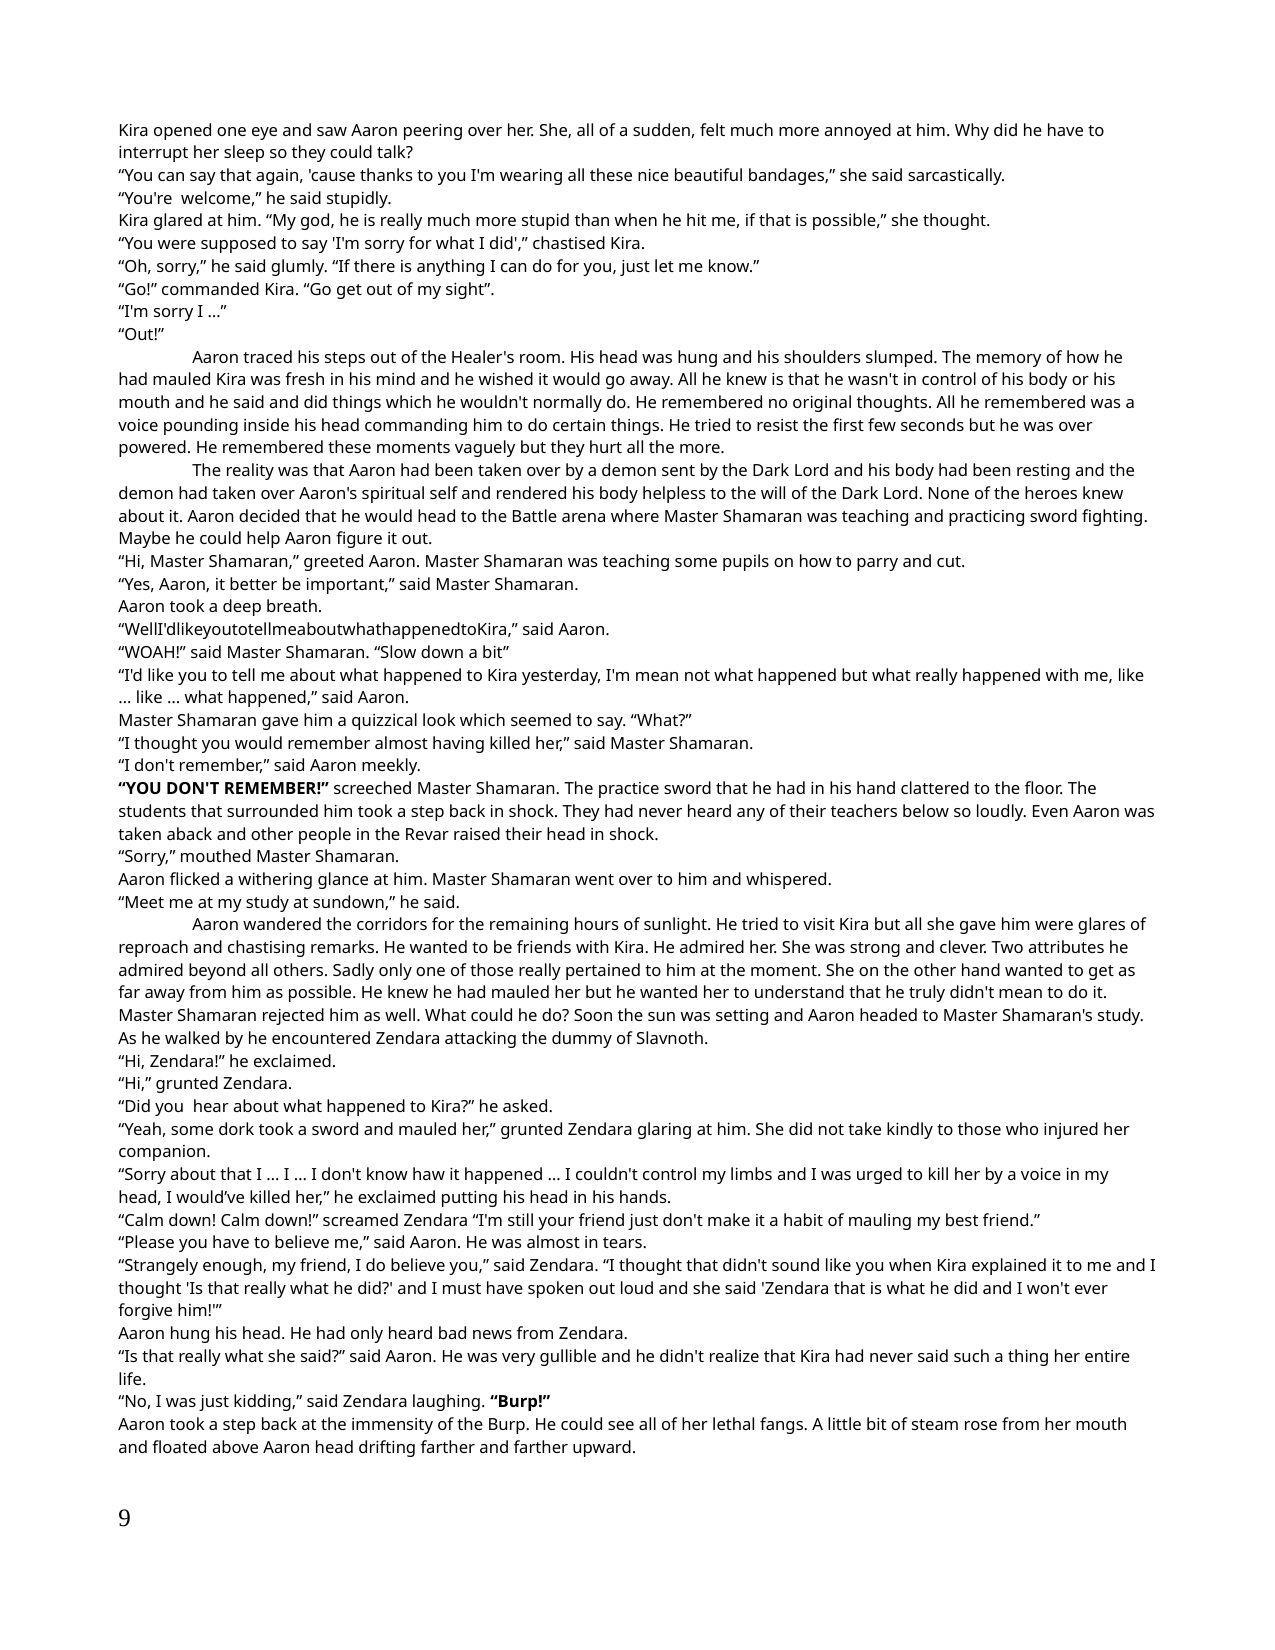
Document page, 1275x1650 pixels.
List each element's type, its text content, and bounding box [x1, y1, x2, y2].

text “You're welcome,” he said stupidly. [118, 186, 1157, 209]
text “Strangely enough, my friend, I do believe you,” said Zendara. “I thought that didn't sound like you when Kira explained it to me and I thought 'Is that really what he did?' and I must have spoken out loud and she said 'Zendara that is what he did and I won't ever forgive him!'” [118, 1253, 1157, 1322]
text “Sorry about that I … I … I don't know haw it happened … I couldn't control my limbs and I was urged to kill her by a voice in my head, I would’ve killed her,” he exclaimed putting his head in his hands. [118, 1163, 1157, 1208]
text “No, I was just kidding,” said Zendara laughing. “Burp!” [118, 1390, 1157, 1412]
text “Go!” commanded Kira. “Go get out of my sight”. [118, 277, 1157, 300]
text Aaron took a step back at the immensity of the Burp. He could see all of her lethal fangs. A little bit of steam rose from her mouth and floated above Aaron head drifting farther and farther upward. [118, 1412, 1157, 1458]
text “Oh, sorry,” he said glumly. “If there is anything I can do for you, just let me know.” [118, 254, 1157, 277]
text Aaron traced his steps out of the Healer's room. His head was hung and his shoulders slumped. The memory of how he had mauled Kira was fresh in his mind and he wished it would go away. All he knew is that he wasn't in control of his body or his mouth and he said and did things which he wouldn't normally do. He remembered no original thoughts. All he remembered was a voice pounding inside his head commanding him to do certain things. He tried to resist the first few seconds but he was over powered. He remembered these moments vaguely but they hurt all the more. [118, 345, 1157, 459]
text “Yeah, some dork took a sword and mauled her,” grunted Zendara glaring at him. She did not take kindly to those who injured her companion. [118, 1117, 1157, 1163]
text “You can say that again, 'cause thanks to you I'm wearing all these nice beautiful bandages,” she said sarcastically. [118, 163, 1157, 186]
text “I'd like you to tell me about what happened to Kira yesterday, I'm mean not what happened but what really happened with me, like … like … what happened,” said Aaron. [118, 663, 1157, 708]
text “Sorry,” mouthed Master Shamaran. [118, 845, 1157, 867]
text “I'm sorry I …” [118, 300, 1157, 322]
text “I thought you would remember almost having killed her,” said Master Shamaran. [118, 731, 1157, 754]
text Master Shamaran gave him a quizzical look which seemed to say. “What?” [118, 708, 1157, 731]
text “I don't remember,” said Aaron meekly. [118, 754, 1157, 777]
text “Hi, Master Shamaran,” greeted Aaron. Master Shamaran was teaching some pupils on how to parry and cut. [118, 549, 1157, 572]
text “Hi,” grunted Zendara. [118, 1072, 1157, 1094]
text “Is that really what she said?” said Aaron. He was very gullible and he didn't realize that Kira had never said such a thing her entire life. [118, 1344, 1157, 1390]
text Aaron wandered the corridors for the remaining hours of sunlight. He tried to visit Kira but all she gave him were glares of reproach and chastising remarks. He wanted to be friends with Kira. He admired her. She was strong and clever. Two attributes he admired beyond all others. Sadly only one of those really pertained to him at the moment. She on the other hand wanted to get as far away from him as possible. He knew he had mauled her but he wanted her to understand that he truly didn't mean to do it. Master Shamaran rejected him as well. What could he do? Soon the sun was setting and Aaron headed to Master Shamaran's study. As he walked by he encountered Zendara attacking the dummy of Slavnoth. [118, 913, 1157, 1049]
text “You were supposed to say 'I'm sorry for what I did',” chastised Kira. [118, 232, 1157, 254]
text “Did you hear about what happened to Kira?” he asked. [118, 1094, 1157, 1117]
text “YOU DON'T REMEMBER!” screeched Master Shamaran. The practice sword that he had in his hand clattered to the floor. The students that surrounded him took a step back in shock. They had never heard any of their teachers below so loudly. Even Aaron was taken aback and other people in the Revar raised their head in shock. [118, 777, 1157, 845]
text The reality was that Aaron had been taken over by a demon sent by the Dark Lord and his body had been resting and the demon had taken over Aaron's spiritual self and rendered his body helpless to the will of the Dark Lord. None of the heroes knew about it. Aaron decided that he would head to the Battle arena where Master Shamaran was teaching and practicing sword fighting. Maybe he could help Aaron figure it out. [118, 459, 1157, 549]
text Kira glared at him. “My god, he is really much more stupid than when he hit me, if that is possible,” she thought. [118, 209, 1157, 232]
text Aaron flicked a withering glance at him. Master Shamaran went over to him and whispered. [118, 867, 1157, 890]
text Kira opened one eye and saw Aaron peering over her. She, all of a sudden, felt much more annoyed at him. Why did he have to interrupt her sleep so they could talk? [118, 118, 1157, 163]
text Aaron took a deep breath. [118, 595, 1157, 618]
text Aaron hung his head. He had only heard bad news from Zendara. [118, 1322, 1157, 1344]
text “Yes, Aaron, it better be important,” said Master Shamaran. [118, 572, 1157, 595]
text “WOAH!” said Master Shamaran. “Slow down a bit” [118, 640, 1157, 663]
text “Meet me at my study at sundown,” he said. [118, 890, 1157, 913]
text “Calm down! Calm down!” screamed Zendara “I'm still your friend just don't make it a habit of mauling my best friend.” [118, 1208, 1157, 1231]
text “WellI'dlikeyoutotellmeaboutwhathappenedtoKira,” said Aaron. [118, 618, 1157, 640]
text “Out!” [118, 322, 1157, 345]
text “Hi, Zendara!” he exclaimed. [118, 1049, 1157, 1072]
text “Please you have to believe me,” said Aaron. He was almost in tears. [118, 1231, 1157, 1253]
